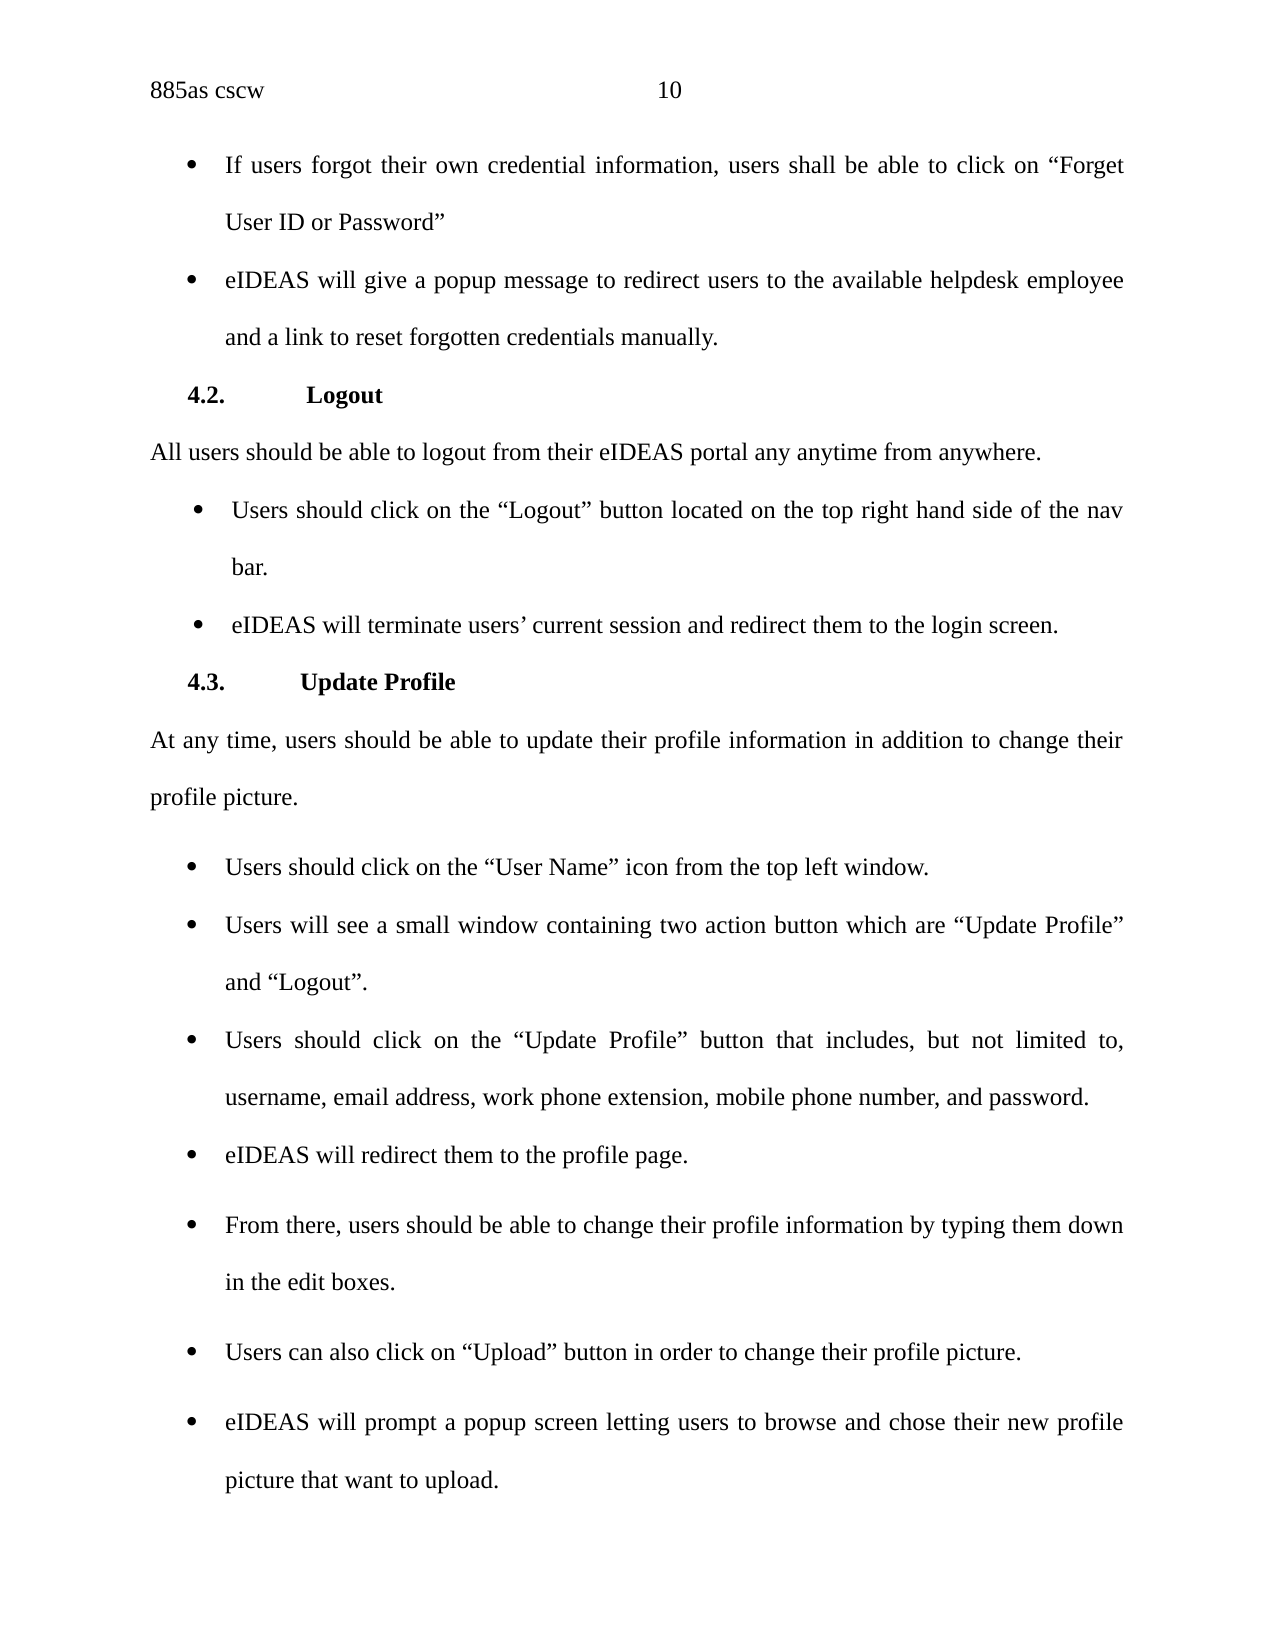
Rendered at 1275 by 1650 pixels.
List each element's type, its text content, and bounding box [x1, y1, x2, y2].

list eIDEAS will give a popup message to redirect users to the available helpdesk employee and a link to reset forgotten credentials manually. [187, 265, 1125, 351]
list From there, users should be able to change their profile information by typing them down in the edit boxes. [187, 1210, 1125, 1296]
list Users will see a small window containing two action button which are “Update Profile” and “Logout”. [187, 910, 1125, 996]
subtitle Logout [187, 380, 1125, 409]
list Users can also click on “Upload” button in order to change their profile picture. [187, 1337, 1125, 1366]
list eIDEAS will redirect them to the profile page. [187, 1140, 1125, 1169]
text At any time, users should be able to update their profile information in addition to change their profile picture. [150, 725, 1125, 811]
text All users should be able to logout from their eIDEAS portal any anytime from anywhere. [150, 437, 1125, 466]
list Users should click on the “User Name” icon from the top left window. [187, 852, 1125, 881]
list Users should click on the “Logout” button located on the top right hand side of the nav bar. [194, 495, 1125, 581]
list If users forgot their own credential information, users shall be able to click on “Forget User ID or Password” [187, 150, 1125, 236]
list Users should click on the “Update Profile” button that includes, but not limited to, username, email address, work phone extension, mobile phone number, and password. [187, 1025, 1125, 1111]
list eIDEAS will terminate users’ current session and redirect them to the login screen. [194, 610, 1125, 639]
list eIDEAS will prompt a popup screen letting users to browse and chose their new profile picture that want to upload. [187, 1407, 1125, 1494]
subtitle Update Profile [187, 667, 1125, 696]
